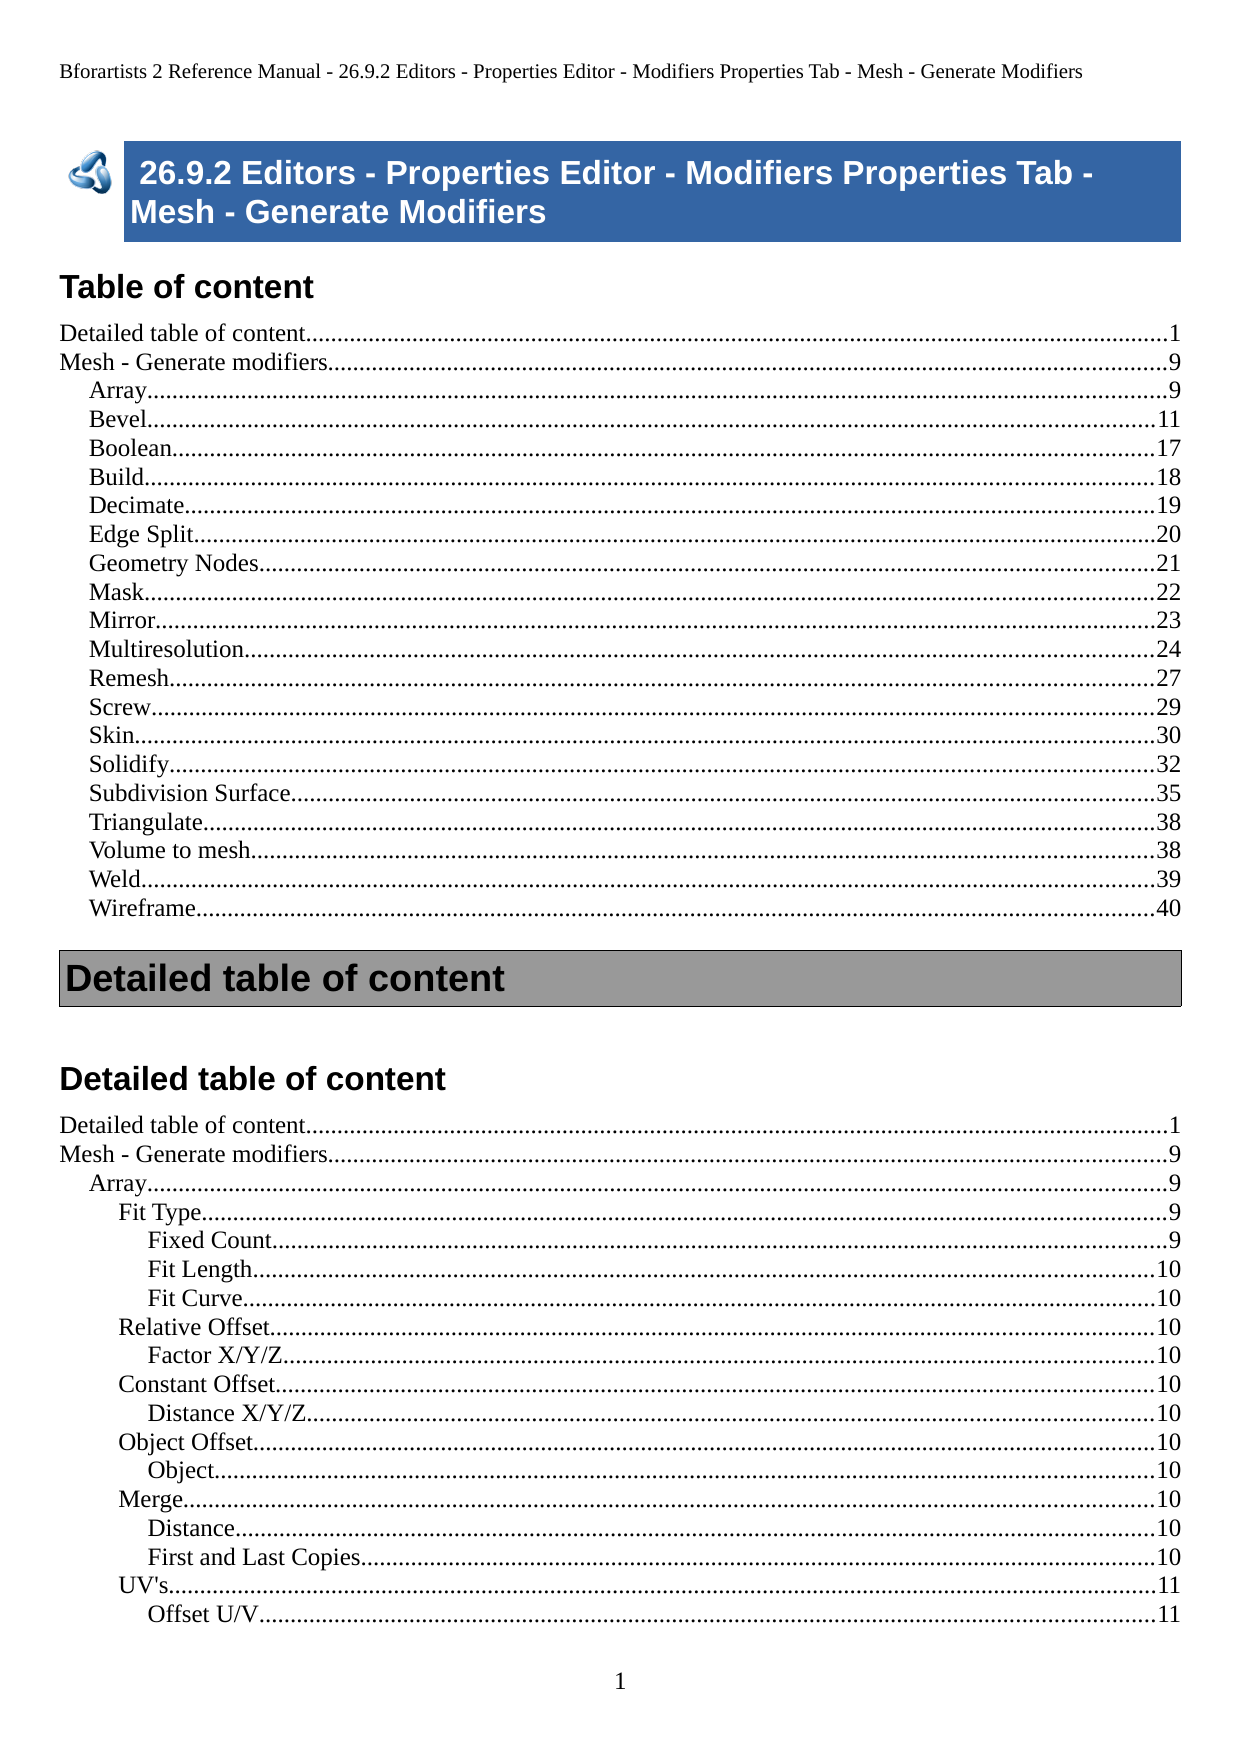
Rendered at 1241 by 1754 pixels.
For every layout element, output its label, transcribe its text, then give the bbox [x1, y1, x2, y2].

text Volume to mesh 38 [88, 835, 1181, 864]
text Fit Curve 10 [147, 1283, 1181, 1312]
picture [65, 147, 114, 197]
text Multiresolution 24 [88, 634, 1181, 663]
text Relative Offset 10 [118, 1312, 1181, 1340]
text Offset U/V 11 [147, 1599, 1181, 1628]
text Weld 39 [88, 864, 1181, 893]
text Skin 30 [88, 720, 1181, 749]
text Object 10 [147, 1455, 1181, 1484]
text Detailed table of content 1 [59, 318, 1181, 347]
text Distance 10 [147, 1513, 1181, 1542]
text Factor X/Y/Z 10 [147, 1340, 1181, 1369]
text Boolean 17 [88, 433, 1181, 462]
text Mesh - Generate modifiers 9 [59, 1139, 1181, 1168]
text Bevel 11 [88, 404, 1181, 433]
subtitle Table of content [59, 267, 1181, 305]
text Wireframe 40 [88, 893, 1181, 922]
text Mask 22 [88, 577, 1181, 605]
text Merge 10 [118, 1484, 1181, 1513]
text Screw 29 [88, 692, 1181, 720]
text Array 9 [88, 1168, 1181, 1197]
text Object Offset 10 [118, 1427, 1181, 1455]
text Fit Type 9 [118, 1197, 1181, 1225]
text Decimate 19 [88, 490, 1181, 519]
subtitle Detailed table of content [59, 1059, 1181, 1098]
table_header Detailed table of content [60, 951, 1181, 1006]
text Mirror 23 [88, 605, 1181, 634]
text Fixed Count 9 [147, 1225, 1181, 1254]
text Fit Length 10 [147, 1254, 1181, 1283]
table_header [59, 141, 124, 242]
text Detailed table of content 1 [59, 1110, 1181, 1139]
text Solidify 32 [88, 749, 1181, 778]
text Array 9 [88, 375, 1181, 404]
text Triangulate 38 [88, 807, 1181, 835]
text Remesh 27 [88, 663, 1181, 692]
text First and Last Copies 10 [147, 1542, 1181, 1570]
text Build 18 [88, 462, 1181, 490]
text UV's 11 [118, 1570, 1181, 1599]
table_header 26.9.2 Editors - Properties Editor - Modifiers Properties Tab - Mesh - Generate Modifiers [124, 141, 1181, 242]
text Edge Split 20 [88, 519, 1181, 548]
text Distance X/Y/Z 10 [147, 1398, 1181, 1427]
text Subdivision Surface 35 [88, 778, 1181, 807]
text Mesh - Generate modifiers 9 [59, 347, 1181, 375]
text Geometry Nodes 21 [88, 548, 1181, 577]
text Constant Offset 10 [118, 1369, 1181, 1398]
